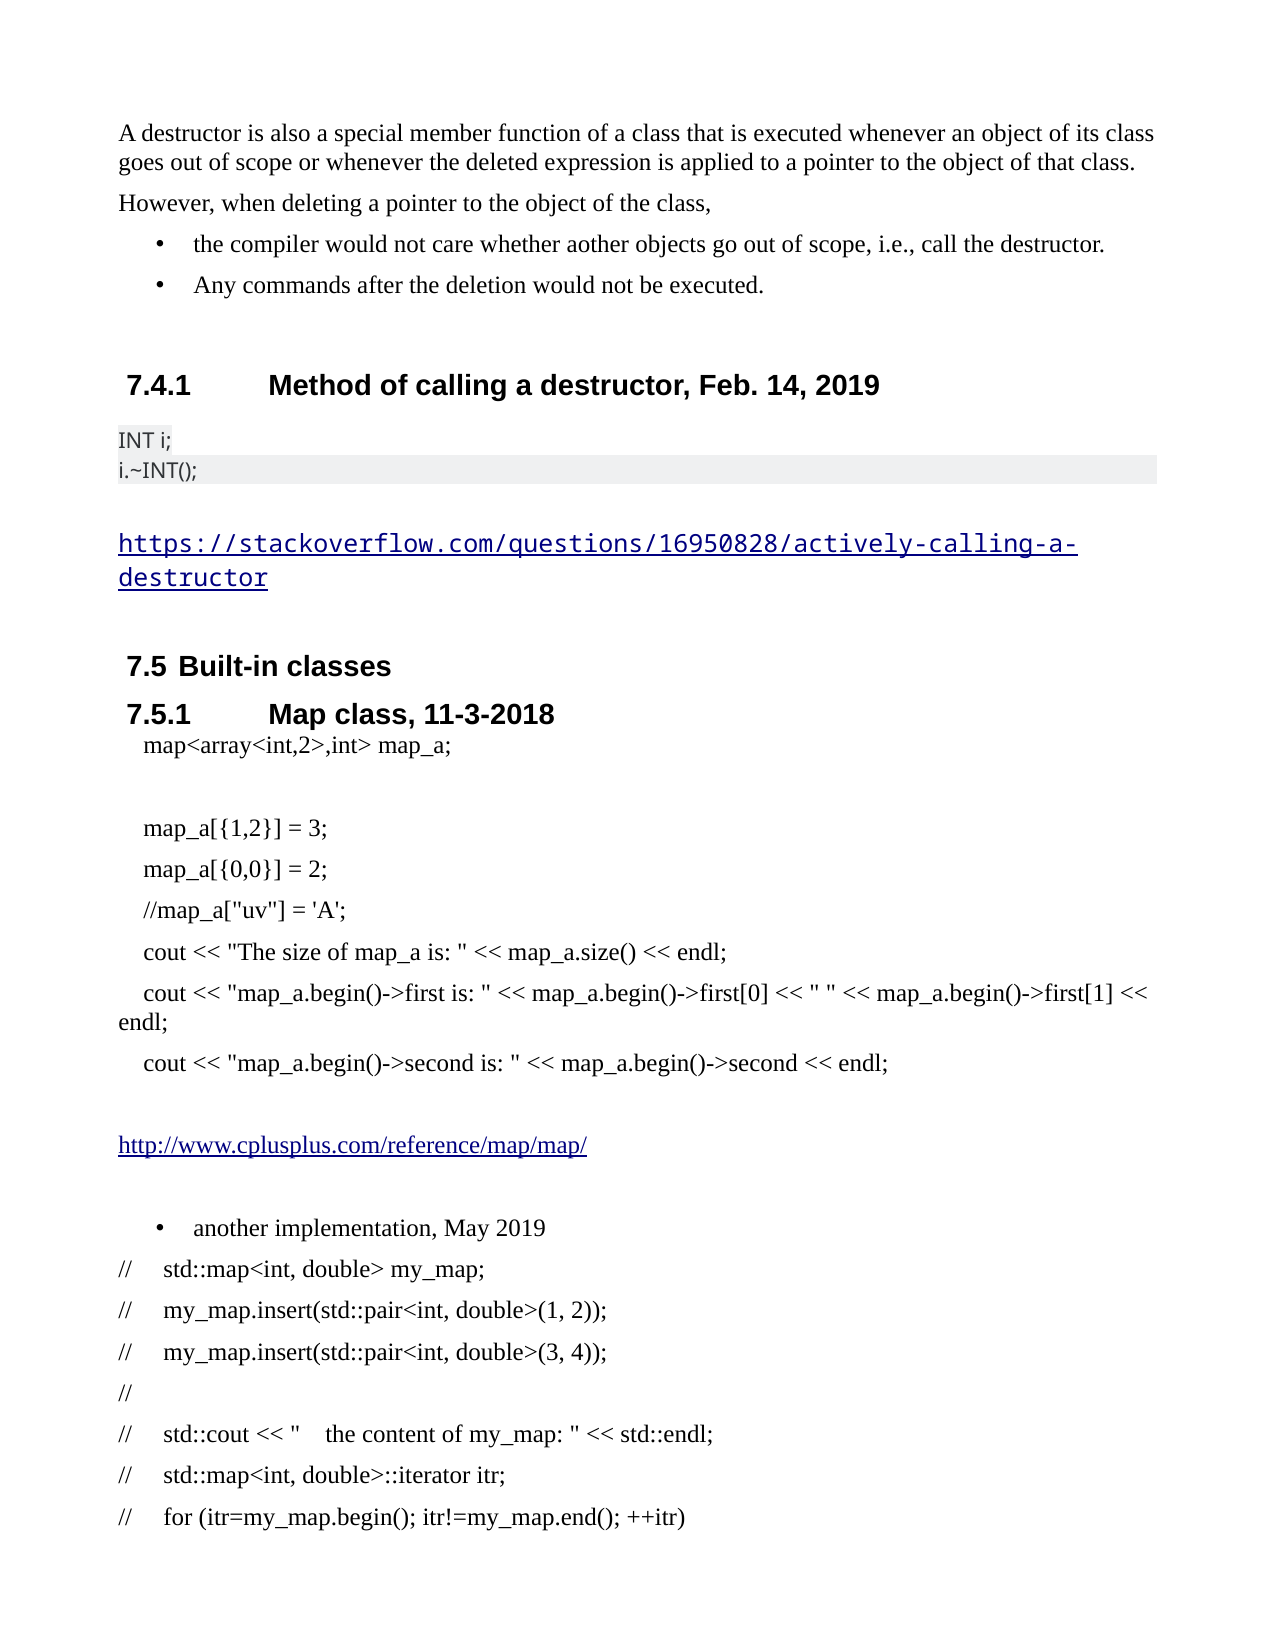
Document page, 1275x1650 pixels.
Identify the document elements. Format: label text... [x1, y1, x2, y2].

text // std::map<int, double>::iterator itr; [118, 1460, 1157, 1489]
text i.~INT(); [118, 455, 1157, 484]
text map<array<int,2>,int> map_a; [118, 730, 1157, 759]
text //map_a["uv"] = 'A'; [118, 895, 1157, 924]
text http://www.cplusplus.com/reference/map/map/ [118, 1130, 1157, 1159]
text // [118, 1378, 1157, 1407]
text cout << "The size of map_a is: " << map_a.size() << endl; [118, 937, 1157, 965]
text cout << "map_a.begin()->first is: " << map_a.begin()->first[0] << " " << map_a.begin()->first[1] << endl; [118, 978, 1157, 1035]
text A destructor is also a special member function of a class that is executed whenever an object of its class goes out of scope or whenever the deleted expression is applied to a pointer to the object of that class. [118, 118, 1157, 176]
text cout << "map_a.begin()->second is: " << map_a.begin()->second << endl; [118, 1048, 1157, 1077]
text // std::map<int, double> my_map; [118, 1254, 1157, 1283]
list the compiler would not care whether aother objects go out of scope, i.e., call the destructor. [156, 229, 1157, 258]
subtitle Built-in classes [118, 649, 1157, 682]
text // for (itr=my_map.begin(); itr!=my_map.end(); ++itr) [118, 1502, 1157, 1530]
text INT i; [118, 425, 1157, 455]
text // my_map.insert(std::pair<int, double>(3, 4)); [118, 1337, 1157, 1365]
text // std::cout << " the content of my_map: " << std::endl; [118, 1419, 1157, 1448]
list Any commands after the deletion would not be executed. [156, 271, 1157, 299]
text map_a[{1,2}] = 3; [118, 813, 1157, 842]
text https://stackoverflow.com/questions/16950828/actively-calling-a-destructor [118, 526, 1157, 594]
text // my_map.insert(std::pair<int, double>(1, 2)); [118, 1295, 1157, 1324]
text map_a[{0,0}] = 2; [118, 854, 1157, 883]
text However, when deleting a pointer to the object of the class, [118, 188, 1157, 217]
list another implementation, May 2019 [156, 1213, 1157, 1242]
subtitle Map class, 11-3-2018 [118, 697, 1157, 730]
subtitle Method of calling a destructor, Feb. 14, 2019 [118, 368, 1157, 401]
